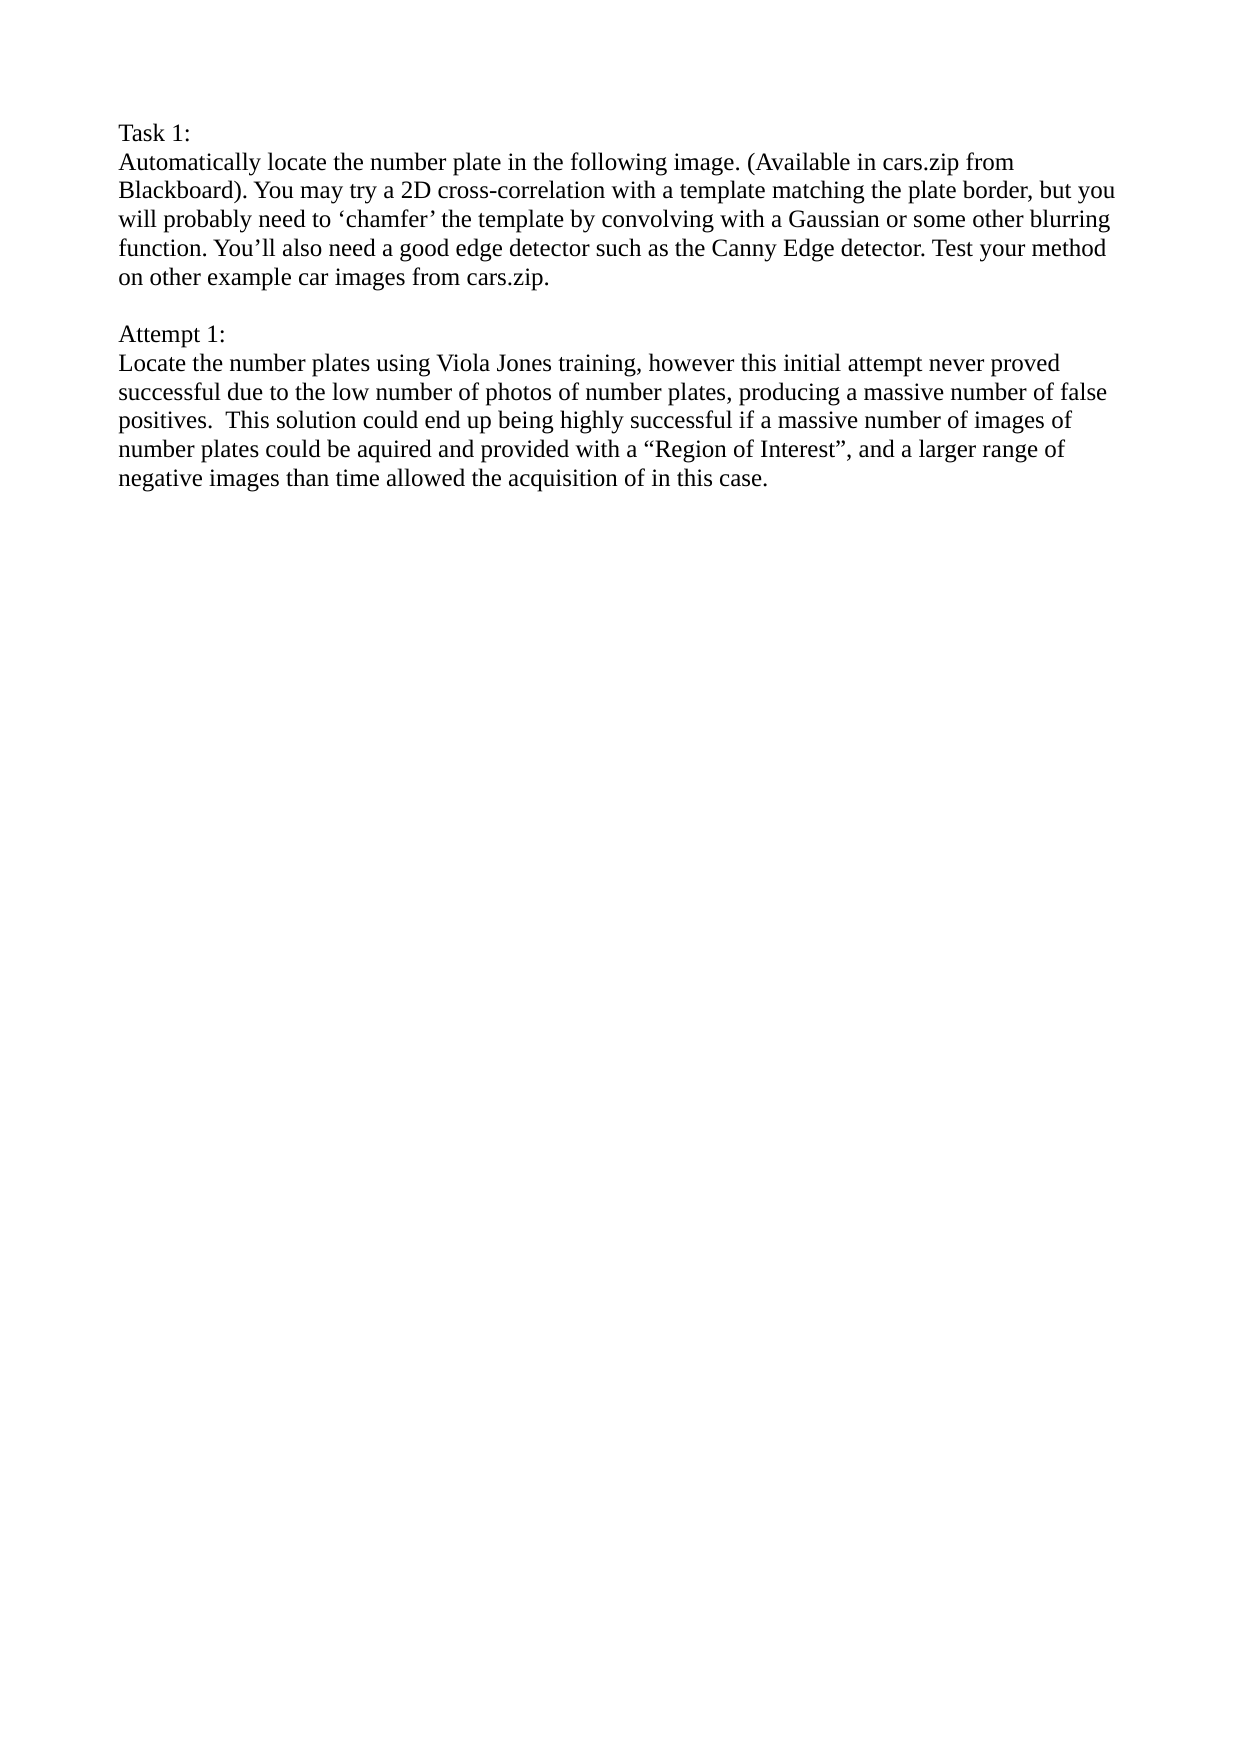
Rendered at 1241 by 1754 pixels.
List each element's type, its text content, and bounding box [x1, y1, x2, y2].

text Locate the number plates using Viola Jones training, however this initial attempt never proved successful due to the low number of photos of number plates, producing a massive number of false positives. This solution could end up being highly successful if a massive number of images of number plates could be aquired and provided with a “Region of Interest”, and a larger range of negative images than time allowed the acquisition of in this case. [118, 348, 1122, 492]
text Attempt 1: [118, 319, 1122, 348]
text Automatically locate the number plate in the following image. (Available in cars.zip from Blackboard). You may try a 2D cross-correlation with a template matching the plate border, but you will probably need to ‘chamfer’ the template by convolving with a Gaussian or some other blurring function. You’ll also need a good edge detector such as the Canny Edge detector. Test your method on other example car images from cars.zip. [118, 147, 1122, 291]
text Task 1: [118, 118, 1122, 147]
